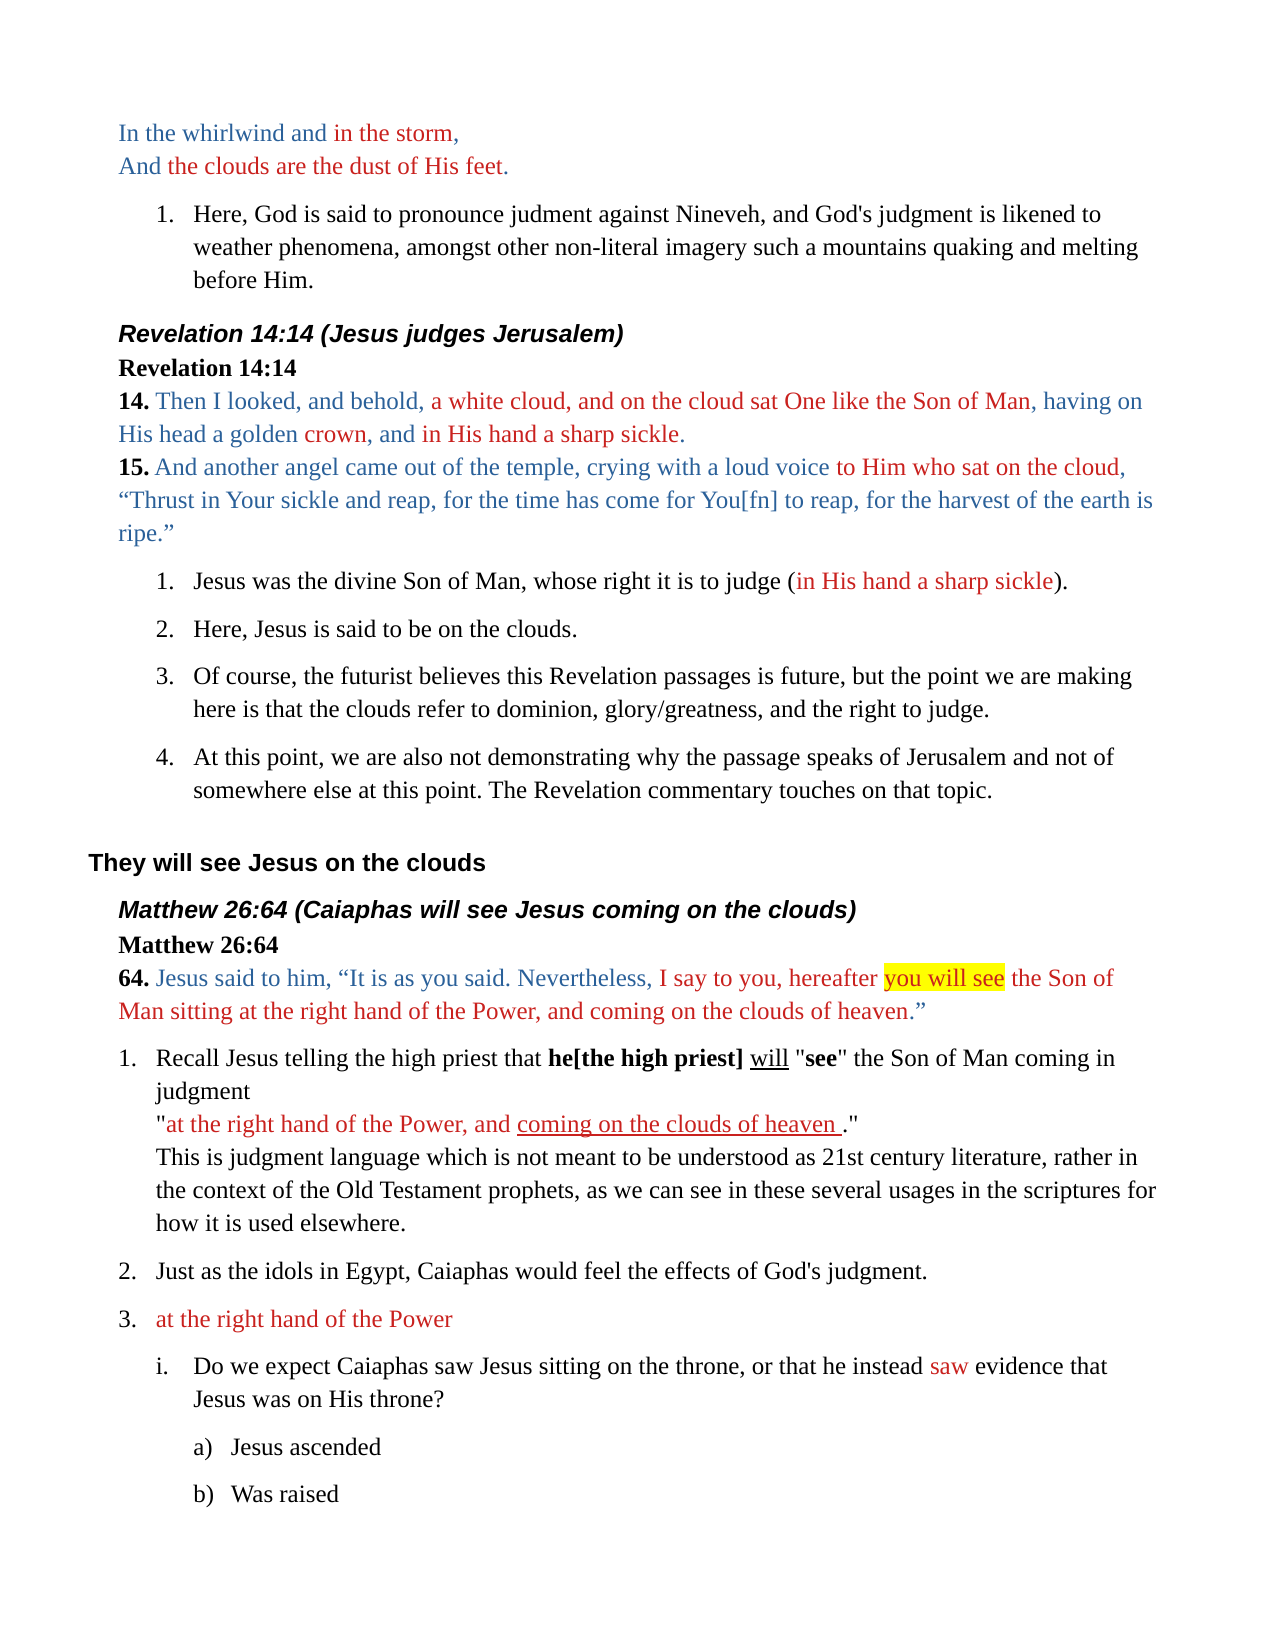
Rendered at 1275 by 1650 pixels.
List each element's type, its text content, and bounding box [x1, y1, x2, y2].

subtitle Revelation 14:14 (Jesus judges Jerusalem) [118, 319, 1157, 347]
text Matthew 26:64 64. Jesus said to him, “It is as you said. Nevertheless, I say to you, hereafter you will see the Son of Man sitting at the right hand of the Power, and coming on the clouds of heaven.” [118, 930, 1157, 1024]
list at the right hand of the Power [118, 1304, 1157, 1332]
list Recall Jesus telling the high priest that he[the high priest] will "see" the Son of Man coming in judgment "at the right hand of the Power, and coming on the clouds of heaven ." This is judgment language which is not meant to be understood as 21st century literature, rather in the context of the Old Testament prophets, as we can see in these several usages in the scriptures for how it is used elsewhere. [118, 1043, 1157, 1237]
text Revelation 14:14 14. Then I looked, and behold, a white cloud, and on the cloud sat One like the Son of Man, having on His head a golden crown, and in His hand a sharp sickle. 15. And another angel came out of the temple, crying with a loud voice to Him who sat on the cloud, “Thrust in Your sickle and reap, for the time has come for You[fn] to reap, for the harvest of the earth is ripe.” [118, 353, 1157, 547]
list Just as the idols in Egypt, Caiaphas would feel the effects of God's judgment. [118, 1256, 1157, 1285]
list Here, Jesus is said to be on the clouds. [156, 614, 1157, 642]
list Jesus was the divine Son of Man, whose right it is to judge (in His hand a sharp sickle). [156, 566, 1157, 595]
list Jesus ascended [193, 1432, 1157, 1461]
list Here, God is said to pronounce judment against Nineveh, and God's judgment is likened to weather phenomena, amongst other non-literal imagery such a mountains quaking and melting before Him. [156, 199, 1157, 293]
subtitle Matthew 26:64 (Caiaphas will see Jesus coming on the clouds) [118, 895, 1157, 923]
list Was raised [193, 1479, 1157, 1508]
text In the whirlwind and in the storm, And the clouds are the dust of His feet. [118, 118, 1157, 180]
list Of course, the futurist believes this Revelation passages is future, but the point we are making here is that the clouds refer to dominion, glory/greatness, and the right to judge. [156, 661, 1157, 723]
subtitle They will see Jesus on the clouds [88, 848, 1157, 876]
list At this point, we are also not demonstrating why the passage speaks of Jerusalem and not of somewhere else at this point. The Revelation commentary touches on that topic. [156, 742, 1157, 804]
list Do we expect Caiaphas saw Jesus sitting on the throne, or that he instead saw evidence that Jesus was on His throne? [156, 1351, 1157, 1413]
